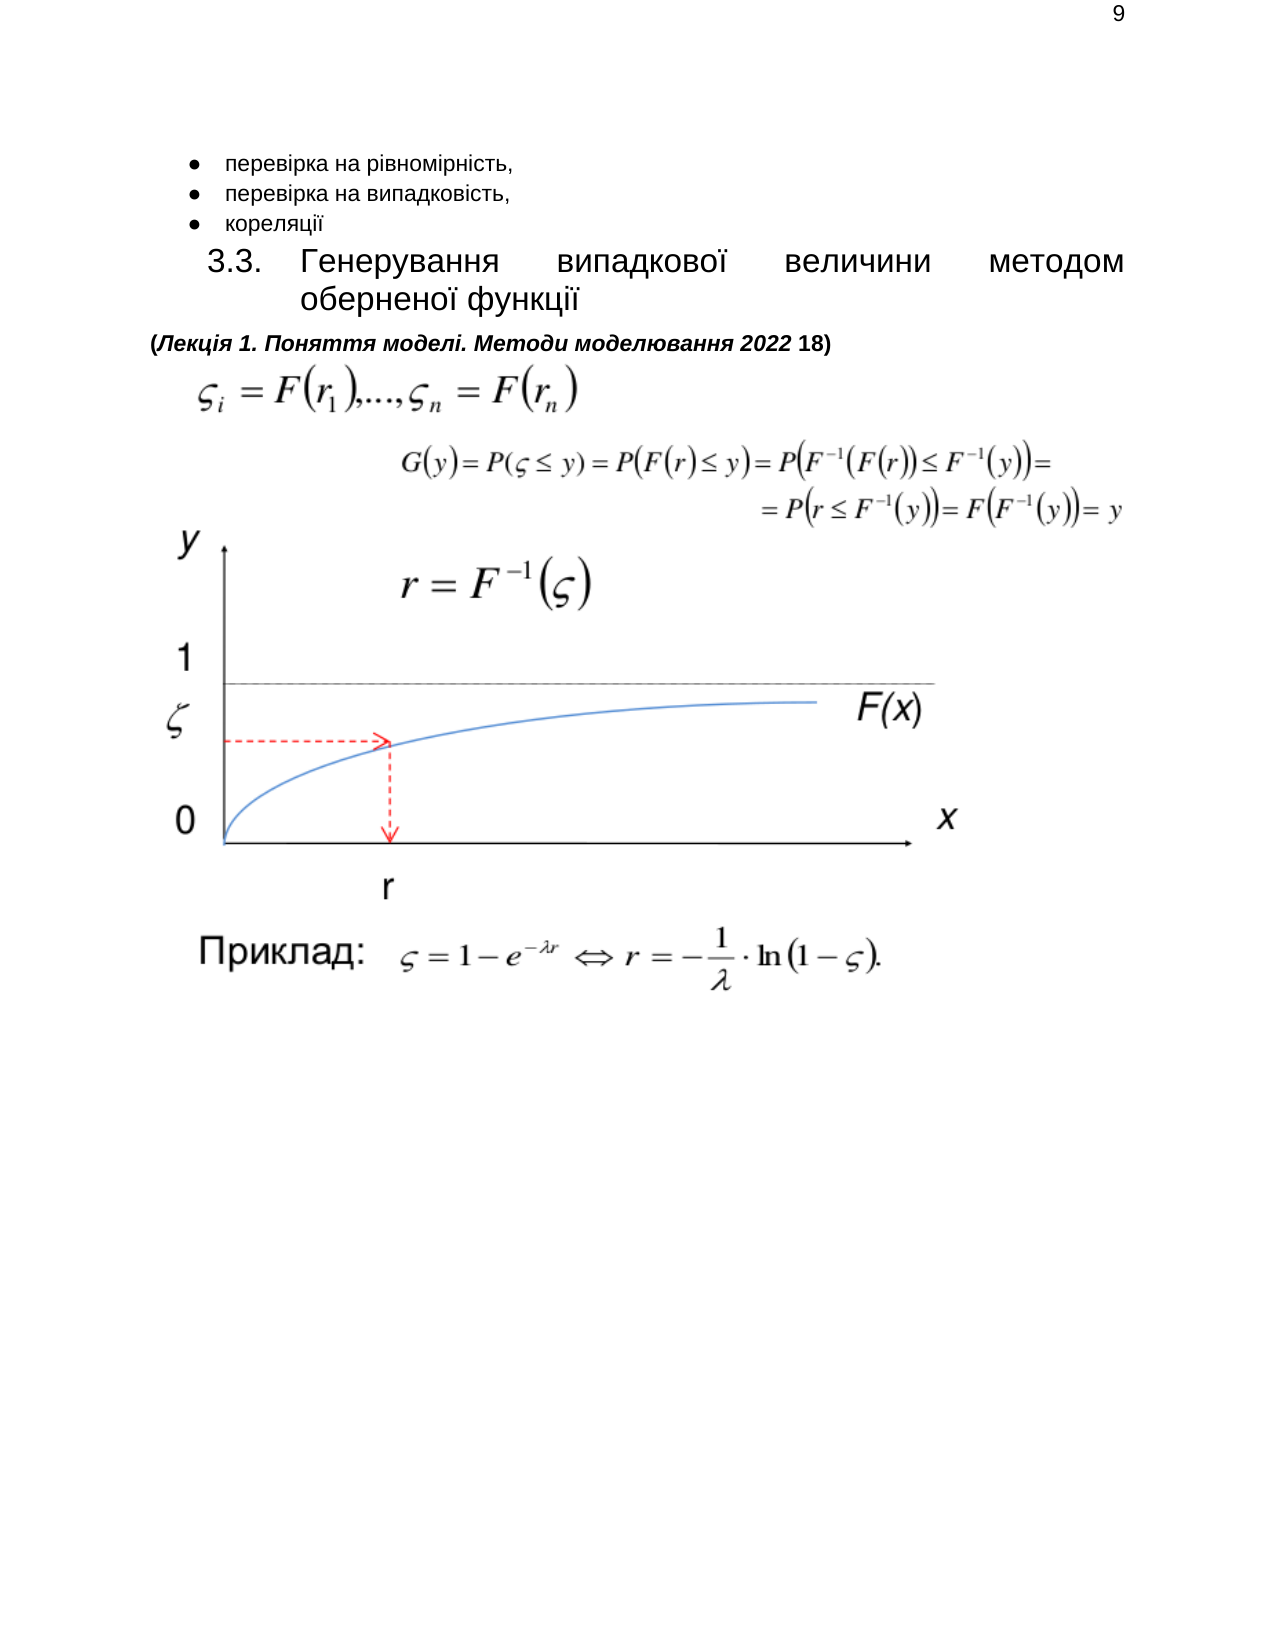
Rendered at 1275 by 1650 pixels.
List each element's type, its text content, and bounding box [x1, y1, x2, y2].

subtitle Генерування випадкової величини методом оберненої функції [262, 241, 1125, 317]
list кореляції [187, 210, 1125, 237]
list перевірка на випадковість, [187, 180, 1125, 207]
picture [150, 360, 1125, 1004]
list перевірка на рівномірність, [187, 150, 1125, 176]
text (Лекція 1. Поняття моделі. Методи моделювання 2022 18) [150, 330, 1125, 356]
